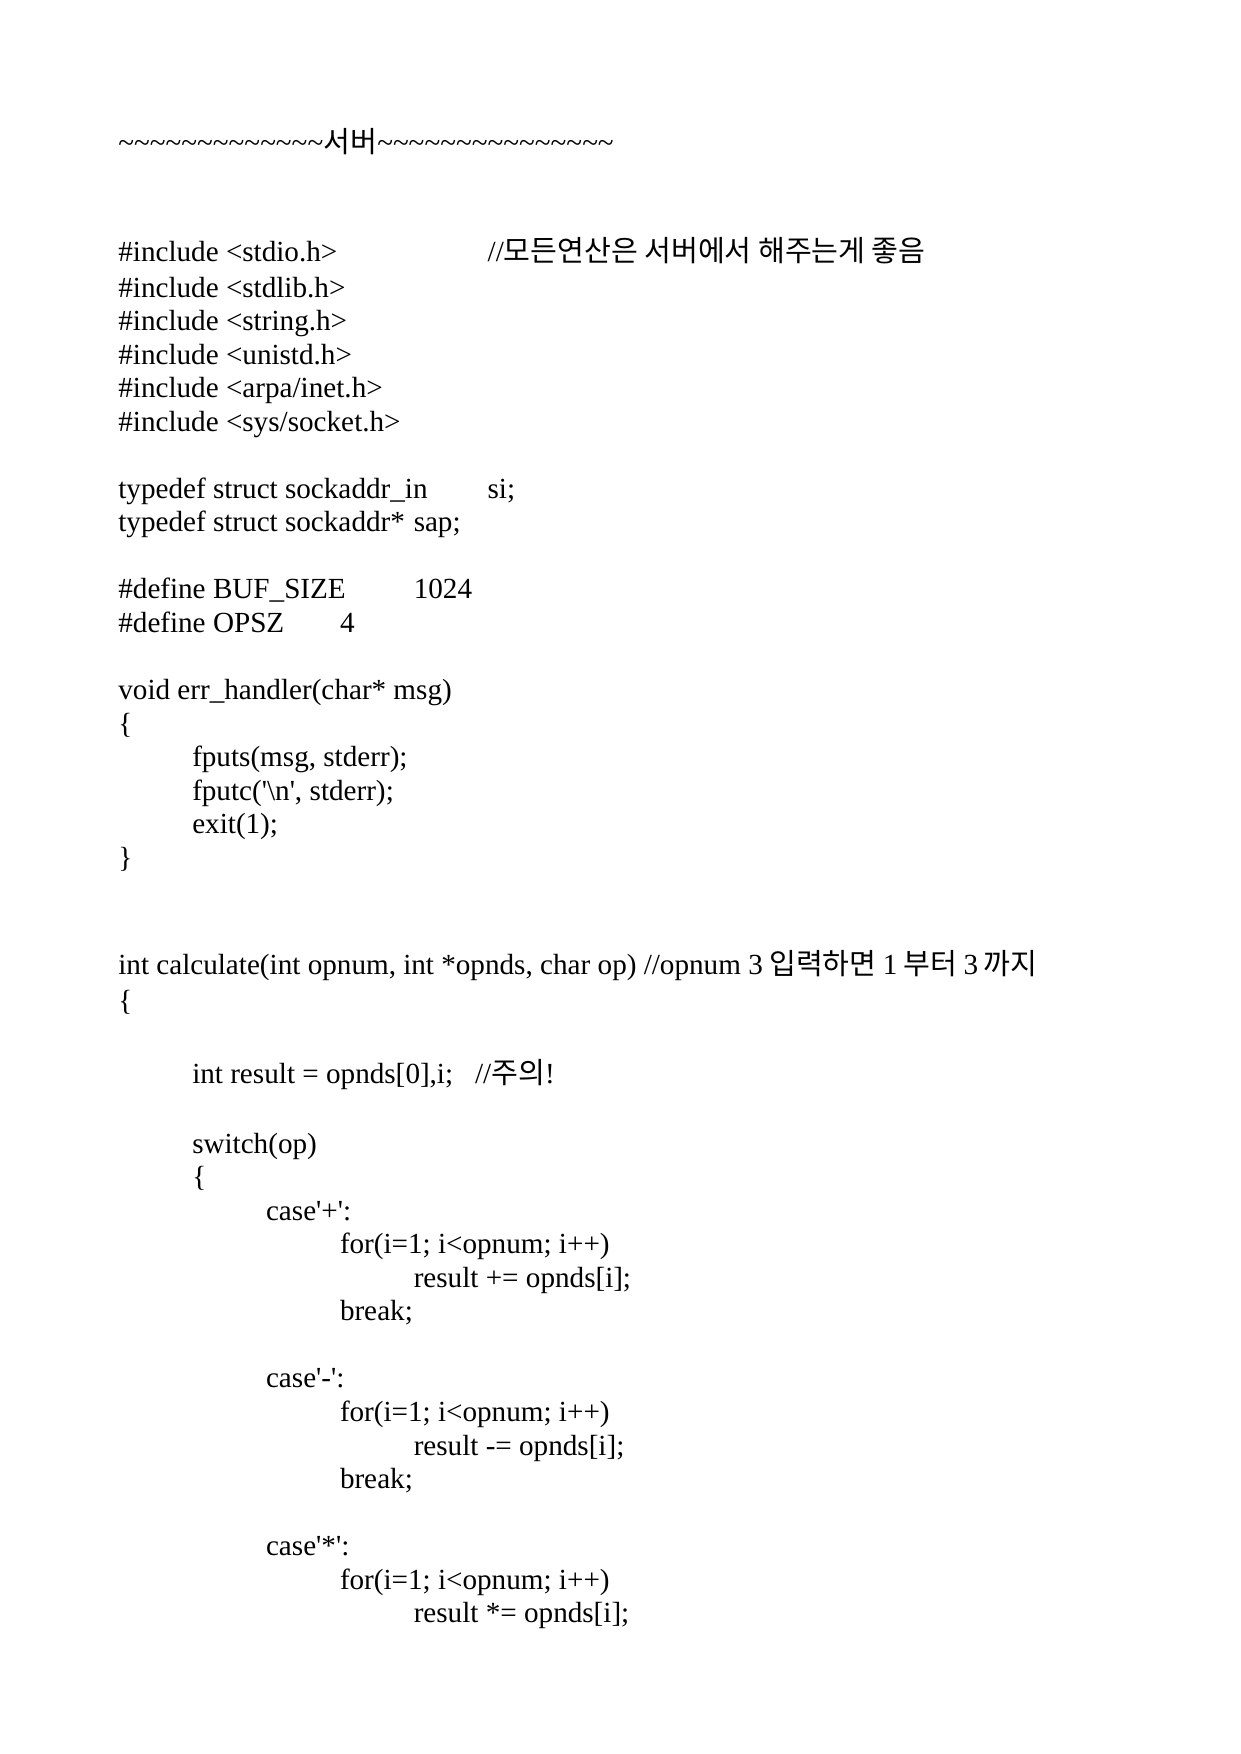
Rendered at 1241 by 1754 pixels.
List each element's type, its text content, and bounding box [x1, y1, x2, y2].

text case'*': [118, 1528, 1122, 1562]
text ~~~~~~~~~~~~~서버~~~~~~~~~~~~~~~ [118, 118, 1122, 160]
text #include <string.h> [118, 303, 1122, 337]
text #include <arpa/inet.h> [118, 370, 1122, 404]
text case'-': [118, 1361, 1122, 1394]
text typedef struct sockaddr_in si; [118, 471, 1122, 504]
text for(i=1; i<opnum; i++) [118, 1226, 1122, 1260]
text result -= opnds[i]; [118, 1428, 1122, 1461]
text int calculate(int opnum, int *opnds, char op) //opnum 3입력하면 1부터 3까지 [118, 941, 1122, 983]
text #include <stdio.h> //모든연산은 서버에서 해주는게 좋음 [118, 227, 1122, 270]
text { [118, 983, 1122, 1016]
text #include <stdlib.h> [118, 270, 1122, 303]
text result += opnds[i]; [118, 1260, 1122, 1293]
text break; [118, 1293, 1122, 1327]
text } [118, 840, 1122, 873]
text void err_handler(char* msg) [118, 672, 1122, 706]
text typedef struct sockaddr* sap; [118, 504, 1122, 538]
text break; [118, 1461, 1122, 1495]
text #include <unistd.h> [118, 337, 1122, 370]
text { [118, 706, 1122, 739]
text exit(1); [118, 806, 1122, 840]
text #define OPSZ 4 [118, 605, 1122, 639]
text result *= opnds[i]; [118, 1595, 1122, 1629]
text #define BUF_SIZE 1024 [118, 572, 1122, 605]
text for(i=1; i<opnum; i++) [118, 1562, 1122, 1595]
text case'+': [118, 1193, 1122, 1226]
text fputc('\n', stderr); [118, 773, 1122, 806]
text #include <sys/socket.h> [118, 404, 1122, 437]
text int result = opnds[0],i; //주의! [118, 1050, 1122, 1092]
text { [118, 1159, 1122, 1193]
text switch(op) [118, 1126, 1122, 1159]
text for(i=1; i<opnum; i++) [118, 1394, 1122, 1428]
text fputs(msg, stderr); [118, 739, 1122, 773]
